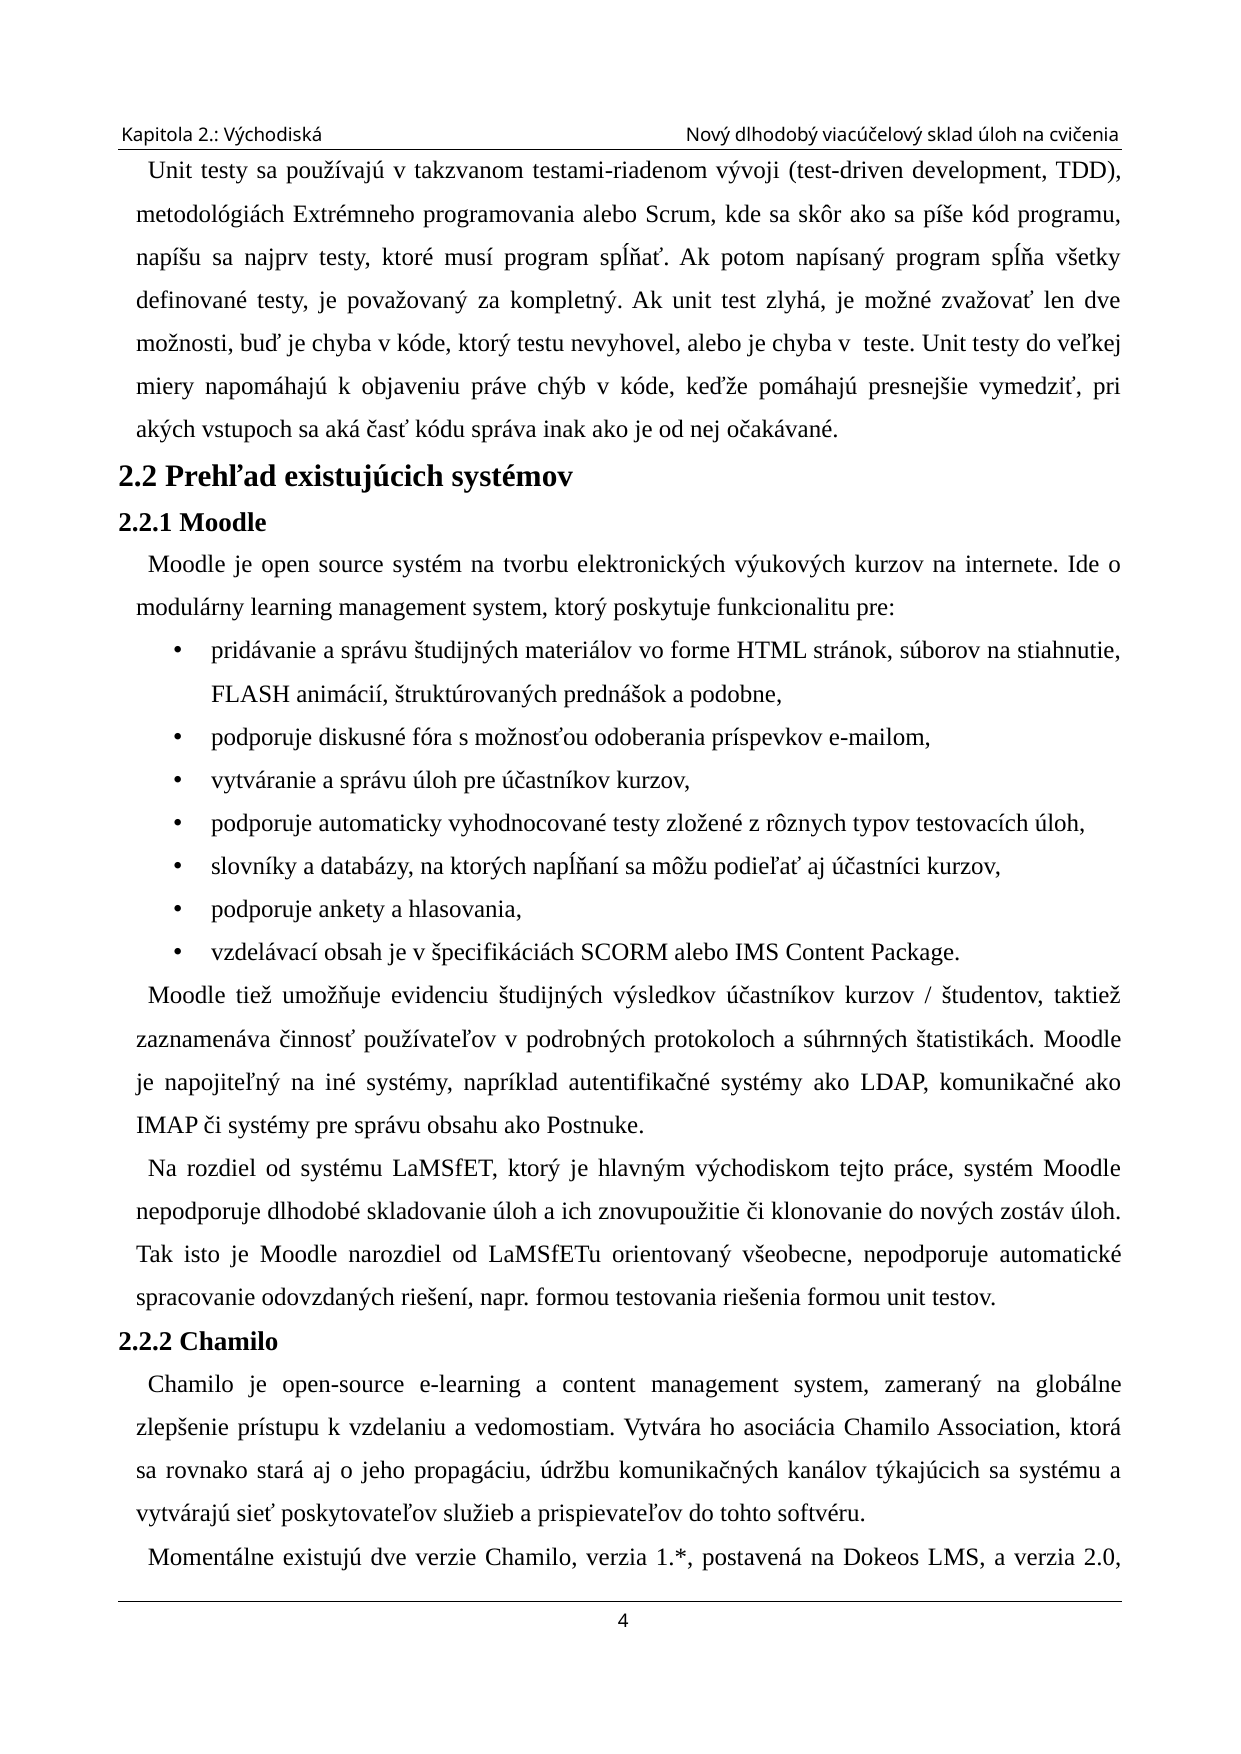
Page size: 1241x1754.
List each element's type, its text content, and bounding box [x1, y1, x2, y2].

list vzdelávací obsah je v špecifikáciách SCORM alebo IMS Content Package. [173, 937, 1122, 966]
list podporuje ankety a hlasovania, [173, 894, 1122, 923]
text Moodle tiež umožňuje evidenciu študijných výsledkov účastníkov kurzov / študentov, taktiež zaznamenáva činnosť používateľov v podrobných protokoloch a súhrnných štatistikách. Moodle je napojiteľný na iné systémy, napríklad autentifikačné systémy ako LDAP, komunikačné ako IMAP či systémy pre správu obsahu ako Postnuke. [136, 981, 1122, 1139]
list pridávanie a správu študijných materiálov vo forme HTML stránok, súborov na stiahnutie, FLASH animácií, štruktúrovaných prednášok a podobne, [173, 636, 1122, 707]
list podporuje automaticky vyhodnocované testy zložené z rôznych typov testovacích úloh, [173, 808, 1122, 837]
text Chamilo je open-source e-learning a content management system, zameraný na globálne zlepšenie prístupu k vzdelaniu a vedomostiam. Vytvára ho asociácia Chamilo Association, ktorá sa rovnako stará aj o jeho propagáciu, údržbu komunikačných kanálov týkajúcich sa systému a vytvárajú sieť poskytovateľov služieb a prispievateľov do tohto softvéru. [136, 1369, 1122, 1527]
subtitle Prehľad existujúcich systémov [118, 457, 1122, 493]
text Momentálne existujú dve verzie Chamilo, verzia 1.*, postavená na Dokeos LMS, a verzia 2.0, [136, 1542, 1122, 1570]
list vytváranie a správu úloh pre účastníkov kurzov, [173, 765, 1122, 794]
subtitle Moodle [118, 506, 1122, 537]
list slovníky a databázy, na ktorých napĺňaní sa môžu podieľať aj účastníci kurzov, [173, 851, 1122, 880]
text Na rozdiel od systému LaMSfET, ktorý je hlavným východiskom tejto práce, systém Moodle nepodporuje dlhodobé skladovanie úloh a ich znovupoužitie či klonovanie do nových zostáv úloh. Tak isto je Moodle narozdiel od LaMSfETu orientovaný všeobecne, nepodporuje automatické spracovanie odovzdaných riešení, napr. formou testovania riešenia formou unit testov. [136, 1153, 1122, 1311]
subtitle Chamilo [118, 1326, 1122, 1357]
text Unit testy sa používajú v takzvanom testami-riadenom vývoji (test-driven development, TDD), metodológiách Extrémneho programovania alebo Scrum, kde sa skôr ako sa píše kód programu, napíšu sa najprv testy, ktoré musí program spĺňať. Ak potom napísaný program spĺňa všetky definované testy, je považovaný za kompletný. Ak unit test zlyhá, je možné zvažovať len dve možnosti, buď je chyba v kóde, ktorý testu nevyhovel, alebo je chyba v teste. Unit testy do veľkej miery napomáhajú k objaveniu práve chýb v kóde, keďže pomáhajú presnejšie vymedziť, pri akých vstupoch sa aká časť kódu správa inak ako je od nej očakávané. [136, 156, 1122, 443]
list podporuje diskusné fóra s možnosťou odoberania príspevkov e-mailom, [173, 722, 1122, 751]
text Moodle je open source systém na tvorbu elektronických výukových kurzov na internete. Ide o modulárny learning management system, ktorý poskytuje funkcionalitu pre: [136, 549, 1122, 621]
